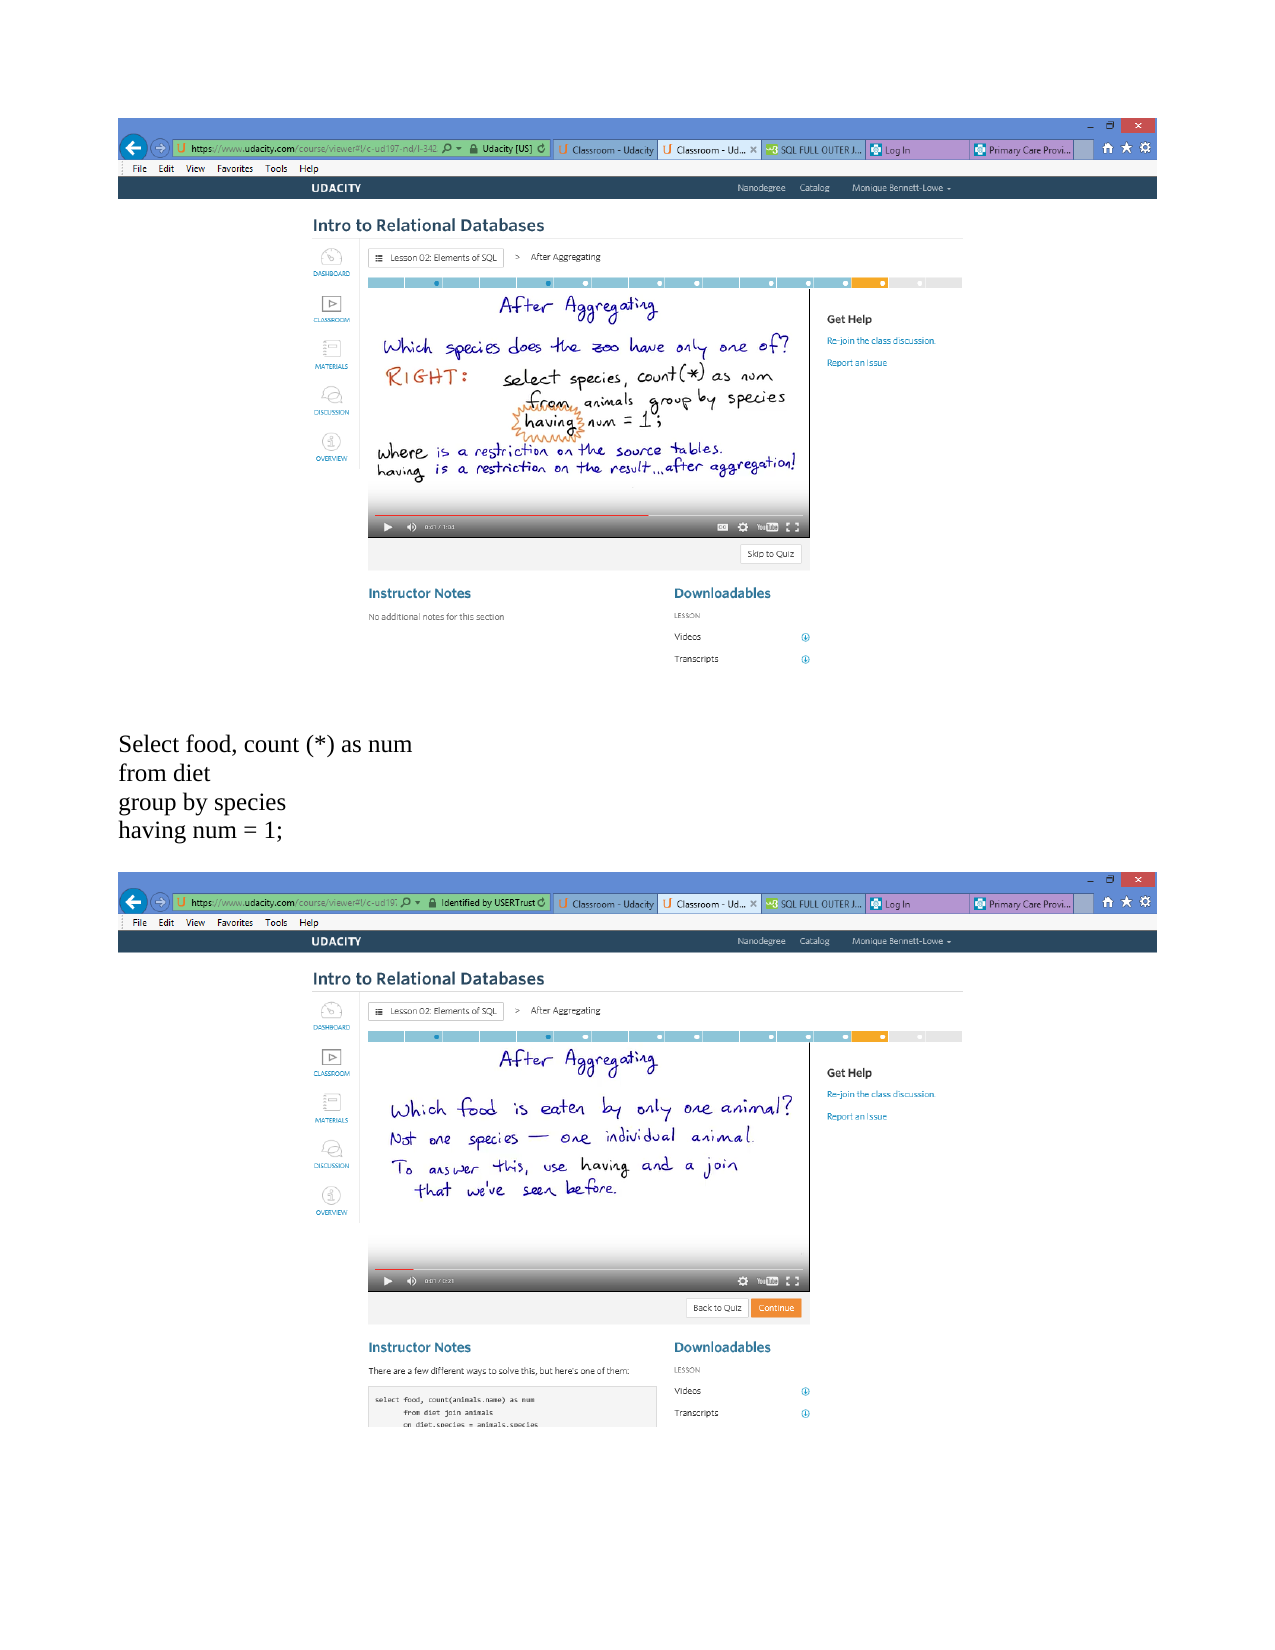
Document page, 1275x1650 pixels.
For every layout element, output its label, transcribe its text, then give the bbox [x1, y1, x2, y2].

text from diet [118, 758, 1157, 787]
picture [118, 872, 1157, 1427]
text having num = 1; [118, 815, 1157, 844]
text group by species [118, 787, 1157, 815]
picture [118, 118, 1157, 672]
text Select food, count (*) as num [118, 729, 1157, 758]
